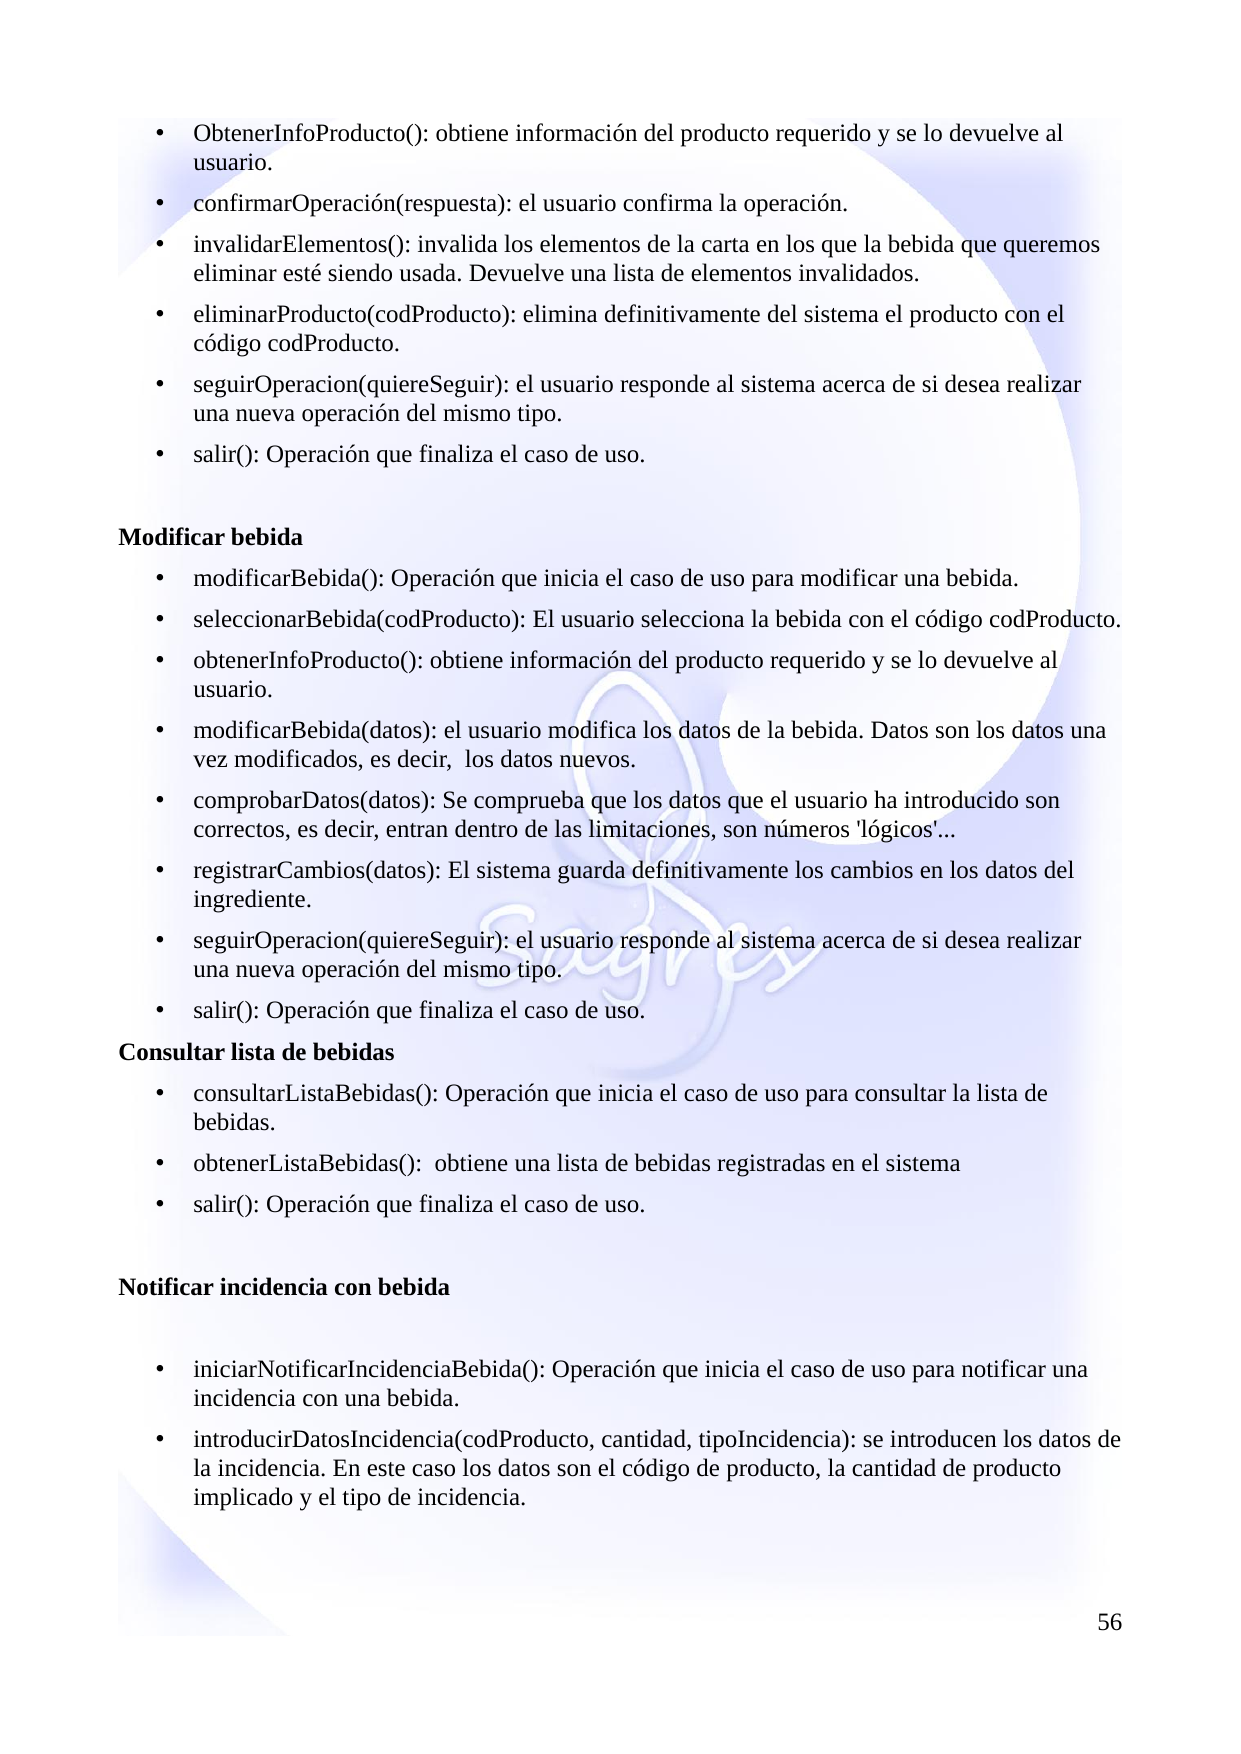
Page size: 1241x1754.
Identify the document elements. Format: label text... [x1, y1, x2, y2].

list salir(): Operación que finaliza el caso de uso. [156, 996, 1122, 1024]
list obtenerInfoProducto(): obtiene información del producto requerido y se lo devuelve al usuario. [156, 646, 1122, 703]
list consultarListaBebidas(): Operación que inicia el caso de uso para consultar la lista de bebidas. [156, 1078, 1122, 1136]
list iniciarNotificarIncidenciaBebida(): Operación que inicia el caso de uso para notificar una incidencia con una bebida. [156, 1354, 1122, 1412]
list salir(): Operación que finaliza el caso de uso. [156, 1189, 1122, 1218]
list ObtenerInfoProducto(): obtiene información del producto requerido y se lo devuelve al usuario. [156, 118, 1122, 176]
picture [118, 1301, 1122, 1636]
picture [118, 551, 1122, 1037]
list introducirDatosIncidencia(codProducto, cantidad, tipoIncidencia): se introducen los datos de la incidencia. En este caso los datos son el código de producto, la cantidad de producto implicado y el tipo de incidencia. [156, 1424, 1122, 1511]
text Modificar bebida [118, 522, 1122, 551]
list registrarCambios(datos): El sistema guarda definitivamente los cambios en los datos del ingrediente. [156, 856, 1122, 913]
list modificarBebida(): Operación que inicia el caso de uso para modificar una bebida. [156, 563, 1122, 592]
list eliminarProducto(codProducto): elimina definitivamente del sistema el producto con el código codProducto. [156, 299, 1122, 357]
list confirmarOperación(respuesta): el usuario confirma la operación. [156, 188, 1122, 217]
picture [118, 118, 1122, 522]
list seguirOperacion(quiereSeguir): el usuario responde al sistema acerca de si desea realizar una nueva operación del mismo tipo. [156, 369, 1122, 427]
list seleccionarBebida(codProducto): El usuario selecciona la bebida con el código codProducto. [156, 604, 1122, 633]
text Consultar lista de bebidas [118, 1037, 1122, 1066]
list modificarBebida(datos): el usuario modifica los datos de la bebida. Datos son los datos una vez modificados, es decir, los datos nuevos. [156, 716, 1122, 773]
list comprobarDatos(datos): Se comprueba que los datos que el usuario ha introducido son correctos, es decir, entran dentro de las limitaciones, son números 'lógicos'... [156, 786, 1122, 843]
list invalidarElementos(): invalida los elementos de la carta en los que la bebida que queremos eliminar esté siendo usada. Devuelve una lista de elementos invalidados. [156, 229, 1122, 287]
list obtenerListaBebidas(): obtiene una lista de bebidas registradas en el sistema [156, 1148, 1122, 1177]
picture [118, 1066, 1122, 1272]
list seguirOperacion(quiereSeguir): el usuario responde al sistema acerca de si desea realizar una nueva operación del mismo tipo. [156, 926, 1122, 983]
list salir(): Operación que finaliza el caso de uso. [156, 439, 1122, 468]
text Notificar incidencia con bebida [118, 1272, 1122, 1301]
